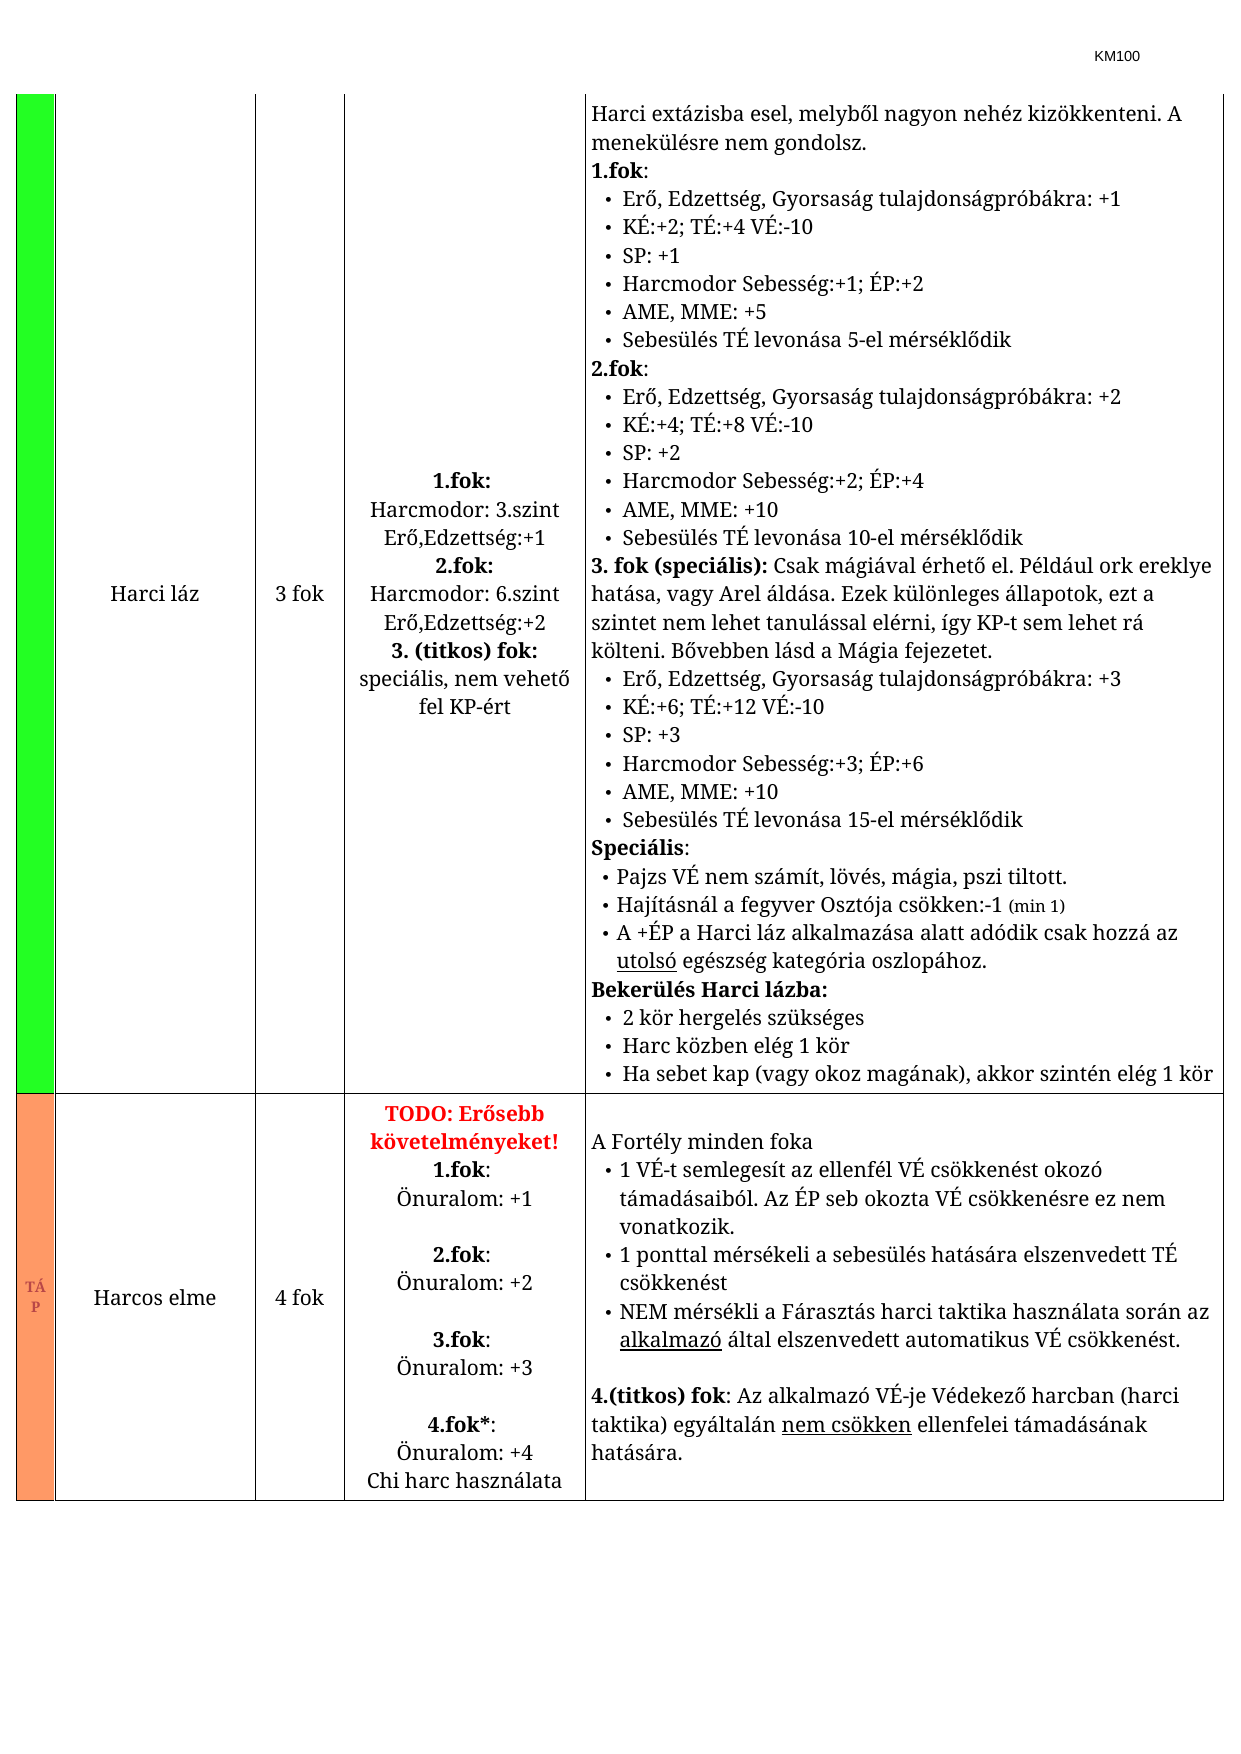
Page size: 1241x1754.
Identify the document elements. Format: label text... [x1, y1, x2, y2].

table_cell TÁP [17, 1094, 54, 1500]
table_cell A Fortély minden foka 1 VÉ-t semlegesít az ellenfél VÉ csökkenést okozó támadásaiból. Az ÉP seb okozta VÉ csökkenésre ez nem vonatkozik. 1 ponttal mérsékeli a sebesülés hatására elszenvedett TÉ csökkenést NEM mérsékli a Fárasztás harci taktika használata során az alkalmazó által elszenvedett automatikus VÉ csökkenést. 4.(titkos) fok: Az alkalmazó VÉ-je Védekező harcban (harci taktika) egyáltalán nem csökken ellenfelei támadásának hatására. [586, 1094, 1223, 1500]
table_cell 3 fok [256, 94, 344, 1093]
table_cell TODO: Erősebb követelményeket! 1.fok: Önuralom: +1 2.fok: Önuralom: +2 3.fok: Önuralom: +3 4.fok*: Önuralom: +4 Chi harc használata [345, 1094, 585, 1500]
table_cell [17, 94, 54, 1093]
table_cell Harcos elme [56, 1094, 255, 1500]
table_cell Harci extázisba esel, melyből nagyon nehéz kizökkenteni. A menekülésre nem gondolsz. 1.fok: Erő, Edzettség, Gyorsaság tulajdonságpróbákra: +1 KÉ:+2; TÉ:+4 VÉ:-10 SP: +1 Harcmodor Sebesség:+1; ÉP:+2 AME, MME: +5 Sebesülés TÉ levonása 5-el mérséklődik 2.fok: Erő, Edzettség, Gyorsaság tulajdonságpróbákra: +2 KÉ:+4; TÉ:+8 VÉ:-10 SP: +2 Harcmodor Sebesség:+2; ÉP:+4 AME, MME: +10 Sebesülés TÉ levonása 10-el mérséklődik 3. fok (speciális): Csak mágiával érhető el. Például ork ereklye hatása, vagy Arel áldása. Ezek különleges állapotok, ezt a szintet nem lehet tanulással elérni, így KP-t sem lehet rá költeni. Bővebben lásd a Mágia fejezetet. Erő, Edzettség, Gyorsaság tulajdonságpróbákra: +3 KÉ:+6; TÉ:+12 VÉ:-10 SP: +3 Harcmodor Sebesség:+3; ÉP:+6 AME, MME: +10 Sebesülés TÉ levonása 15-el mérséklődik Speciális: Pajzs VÉ nem számít, lövés, mágia, pszi tiltott. Hajításnál a fegyver Osztója csökken:-1 (min 1) A +ÉP a Harci láz alkalmazása alatt adódik csak hozzá az utolsó egészség kategória oszlopához. Bekerülés Harci lázba: 2 kör hergelés szükséges Harc közben elég 1 kör Ha sebet kap (vagy okoz magának), akkor szintén elég 1 kör [586, 94, 1223, 1093]
table_cell Harci láz [56, 94, 255, 1093]
table_cell 4 fok [256, 1094, 344, 1500]
table_cell 1.fok: Harcmodor: 3.szint Erő,Edzettség:+1 2.fok: Harcmodor: 6.szint Erő,Edzettség:+2 3. (titkos) fok: speciális, nem vehető fel KP-ért [345, 94, 585, 1093]
